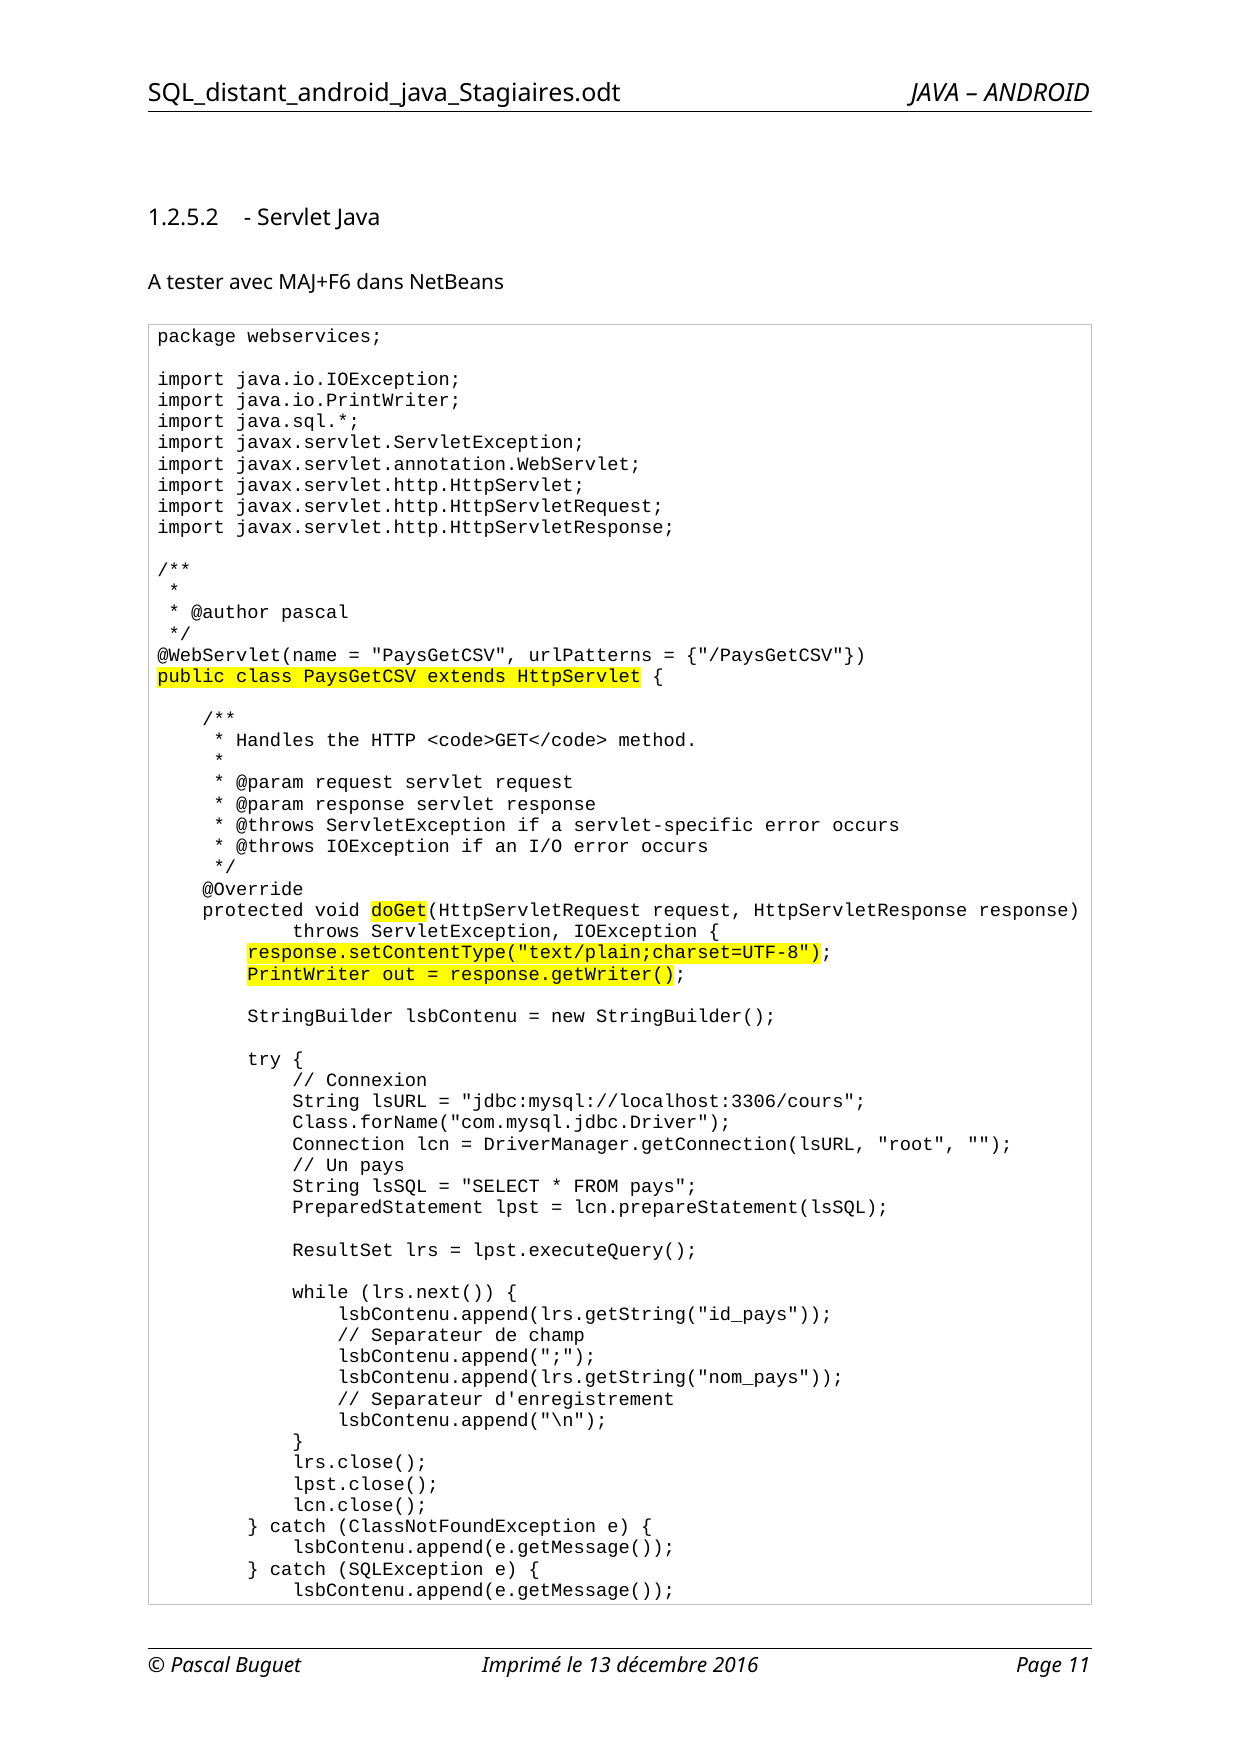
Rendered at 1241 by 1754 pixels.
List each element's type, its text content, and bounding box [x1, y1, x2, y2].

text } catch (ClassNotFoundException e) { [149, 1514, 1091, 1535]
text * @param response servlet response [149, 791, 1091, 813]
text StringBuilder lsbContenu = new StringBuilder(); [149, 1004, 1091, 1025]
text lsbContenu.append(e.getMessage()); [149, 1535, 1091, 1556]
text String lsSQL = "SELECT * FROM pays"; [149, 1174, 1091, 1195]
text ResultSet lrs = lpst.executeQuery(); [149, 1238, 1091, 1259]
text import java.io.PrintWriter; [149, 388, 1091, 409]
text Class.forName("com.mysql.jdbc.Driver"); [149, 1110, 1091, 1131]
text * @param request servlet request [149, 770, 1091, 791]
text while (lrs.next()) { [149, 1280, 1091, 1301]
text } [149, 1429, 1091, 1450]
text protected void doGet(HttpServletRequest request, HttpServletResponse response) [149, 898, 1091, 919]
text lsbContenu.append(lrs.getString("id_pays")); [149, 1301, 1091, 1323]
text @WebServlet(name = "PaysGetCSV", urlPatterns = {"/PaysGetCSV"}) [149, 643, 1091, 664]
text package webservices; [149, 325, 1091, 345]
text * @throws IOException if an I/O error occurs [149, 834, 1091, 855]
text * [149, 749, 1091, 770]
text throws ServletException, IOException { [149, 919, 1091, 940]
text // Separateur d'enregistrement [149, 1386, 1091, 1408]
text public class PaysGetCSV extends HttpServlet { [149, 664, 1091, 685]
text * @author pascal [149, 600, 1091, 621]
text */ [149, 855, 1091, 876]
text import javax.servlet.annotation.WebServlet; [149, 451, 1091, 473]
text import javax.servlet.http.HttpServletResponse; [149, 515, 1091, 536]
text lcn.close(); [149, 1493, 1091, 1514]
text import javax.servlet.ServletException; [149, 430, 1091, 451]
text * @throws ServletException if a servlet-specific error occurs [149, 813, 1091, 834]
text /** [149, 558, 1091, 579]
text */ [149, 621, 1091, 643]
text PrintWriter out = response.getWriter(); [149, 961, 1091, 983]
text } catch (SQLException e) { [149, 1556, 1091, 1578]
text lsbContenu.append(";"); [149, 1344, 1091, 1365]
text import java.sql.*; [149, 409, 1091, 430]
text try { [149, 1046, 1091, 1068]
text // Separateur de champ [149, 1323, 1091, 1344]
text @Override [149, 876, 1091, 898]
text PreparedStatement lpst = lcn.prepareStatement(lsSQL); [149, 1195, 1091, 1216]
subtitle - Servlet Java [148, 201, 1092, 232]
text Connection lcn = DriverManager.getConnection(lsURL, "root", ""); [149, 1131, 1091, 1153]
text * Handles the HTTP <code>GET</code> method. [149, 728, 1091, 749]
text lrs.close(); [149, 1450, 1091, 1471]
text A tester avec MAJ+F6 dans NetBeans [148, 267, 1092, 296]
text import javax.servlet.http.HttpServlet; [149, 473, 1091, 494]
text lpst.close(); [149, 1471, 1091, 1493]
text import javax.servlet.http.HttpServletRequest; [149, 494, 1091, 515]
text import java.io.IOException; [149, 366, 1091, 388]
text response.setContentType("text/plain;charset=UTF-8"); [149, 940, 1091, 961]
text lsbContenu.append(e.getMessage()); [149, 1578, 1091, 1604]
text // Un pays [149, 1153, 1091, 1174]
text String lsURL = "jdbc:mysql://localhost:3306/cours"; [149, 1089, 1091, 1110]
text lsbContenu.append(lrs.getString("nom_pays")); [149, 1365, 1091, 1386]
text /** [149, 706, 1091, 728]
text * [149, 579, 1091, 600]
text lsbContenu.append("\n"); [149, 1408, 1091, 1429]
text // Connexion [149, 1068, 1091, 1089]
